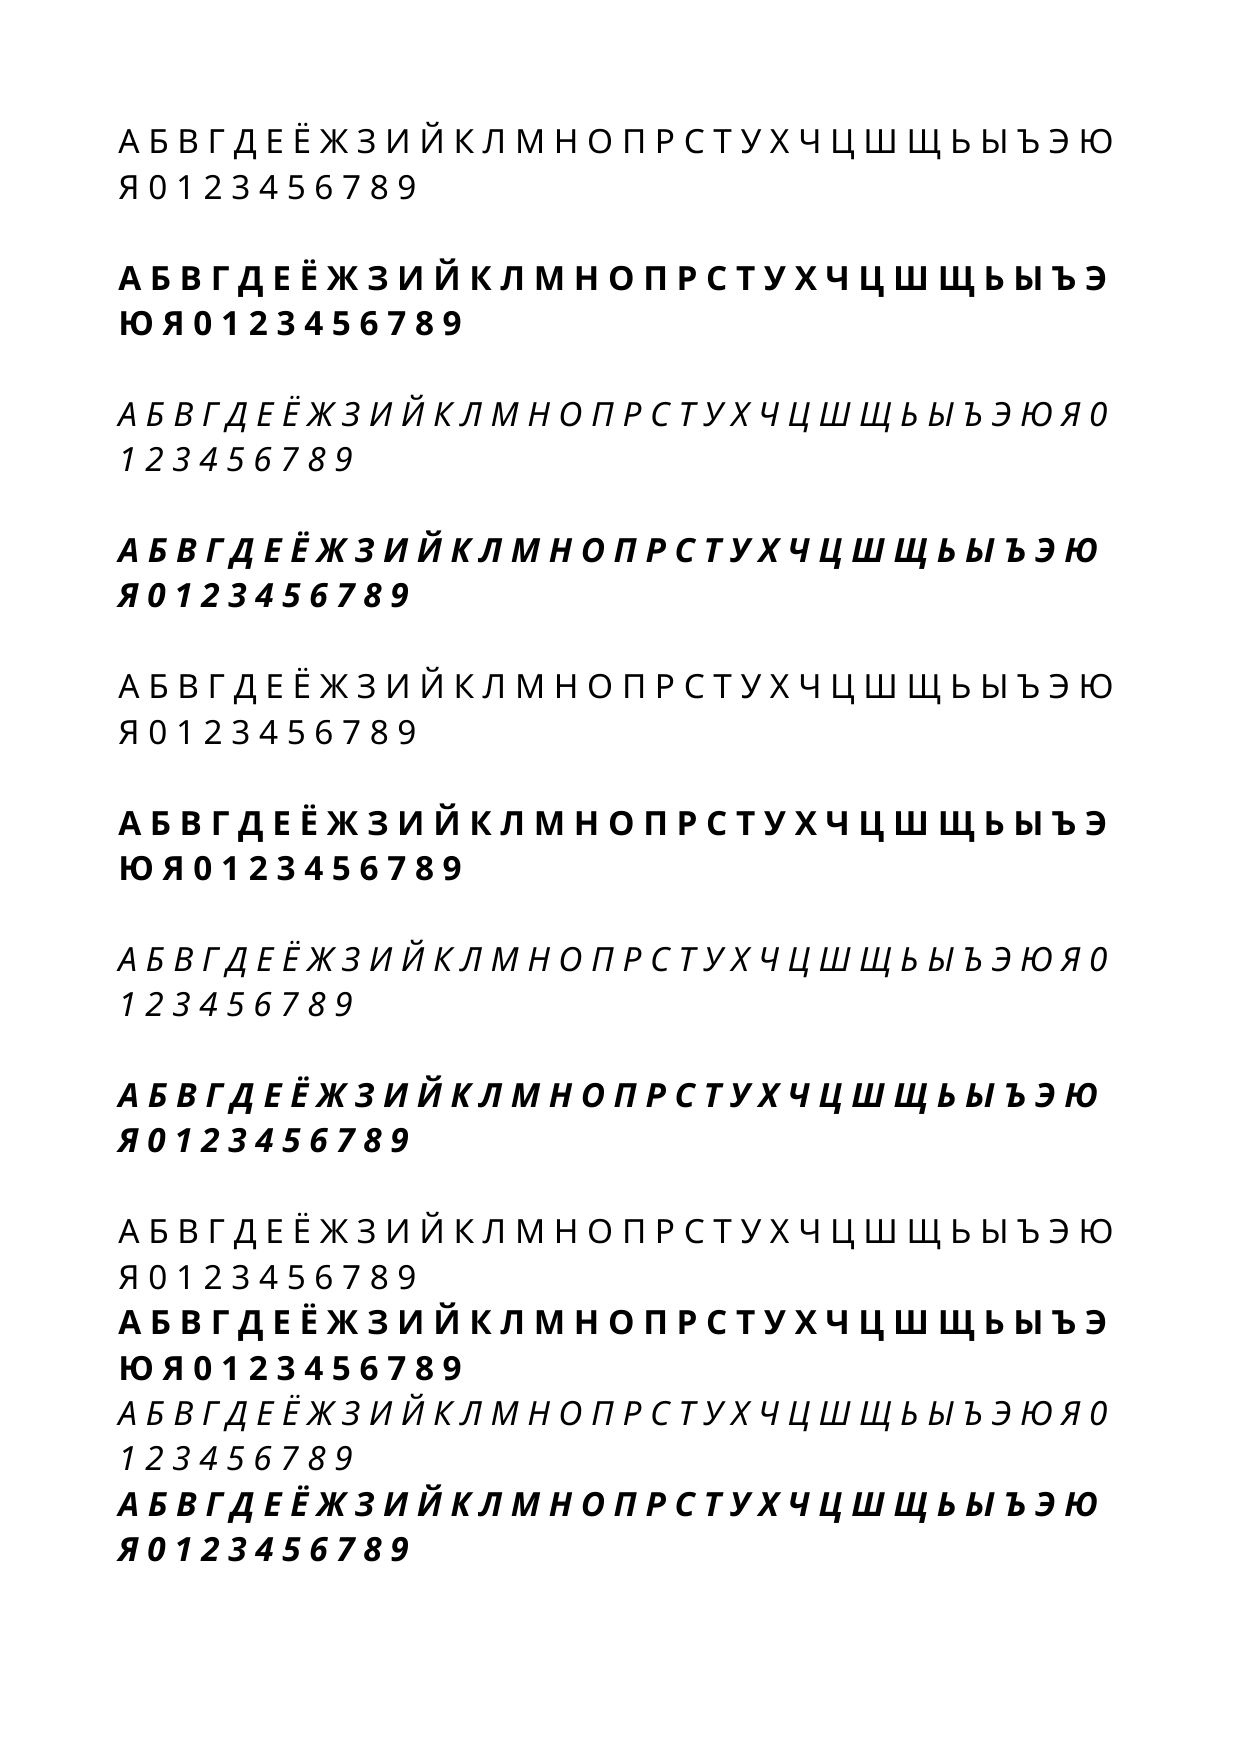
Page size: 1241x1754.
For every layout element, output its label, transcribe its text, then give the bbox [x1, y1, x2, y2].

text А Б В Г Д Е Ё Ж З И Й К Л М Н О П Р С Т У Х Ч Ц Ш Щ Ь Ы Ъ Э Ю Я 0 1 2 3 4 5 6 7 8 9 [118, 1481, 1122, 1571]
text А Б В Г Д Е Ё Ж З И Й К Л М Н О П Р С Т У Х Ч Ц Ш Щ Ь Ы Ъ Э Ю Я 0 1 2 3 4 5 6 7 8 9 [118, 391, 1122, 481]
text А Б В Г Д Е Ё Ж З И Й К Л М Н О П Р С Т У Х Ч Ц Ш Щ Ь Ы Ъ Э Ю Я 0 1 2 3 4 5 6 7 8 9 [118, 254, 1122, 345]
text А Б В Г Д Е Ё Ж З И Й К Л М Н О П Р С Т У Х Ч Ц Ш Щ Ь Ы Ъ Э Ю Я 0 1 2 3 4 5 6 7 8 9 [118, 663, 1122, 754]
text А Б В Г Д Е Ё Ж З И Й К Л М Н О П Р С Т У Х Ч Ц Ш Щ Ь Ы Ъ Э Ю Я 0 1 2 3 4 5 6 7 8 9 [118, 1299, 1122, 1390]
text А Б В Г Д Е Ё Ж З И Й К Л М Н О П Р С Т У Х Ч Ц Ш Щ Ь Ы Ъ Э Ю Я 0 1 2 3 4 5 6 7 8 9 [118, 799, 1122, 890]
text А Б В Г Д Е Ё Ж З И Й К Л М Н О П Р С Т У Х Ч Ц Ш Щ Ь Ы Ъ Э Ю Я 0 1 2 3 4 5 6 7 8 9 [118, 118, 1122, 209]
text А Б В Г Д Е Ё Ж З И Й К Л М Н О П Р С Т У Х Ч Ц Ш Щ Ь Ы Ъ Э Ю Я 0 1 2 3 4 5 6 7 8 9 [118, 1208, 1122, 1299]
text А Б В Г Д Е Ё Ж З И Й К Л М Н О П Р С Т У Х Ч Ц Ш Щ Ь Ы Ъ Э Ю Я 0 1 2 3 4 5 6 7 8 9 [118, 1390, 1122, 1481]
text А Б В Г Д Е Ё Ж З И Й К Л М Н О П Р С Т У Х Ч Ц Ш Щ Ь Ы Ъ Э Ю Я 0 1 2 3 4 5 6 7 8 9 [118, 527, 1122, 618]
text А Б В Г Д Е Ё Ж З И Й К Л М Н О П Р С Т У Х Ч Ц Ш Щ Ь Ы Ъ Э Ю Я 0 1 2 3 4 5 6 7 8 9 [118, 1072, 1122, 1163]
text А Б В Г Д Е Ё Ж З И Й К Л М Н О П Р С Т У Х Ч Ц Ш Щ Ь Ы Ъ Э Ю Я 0 1 2 3 4 5 6 7 8 9 [118, 936, 1122, 1026]
